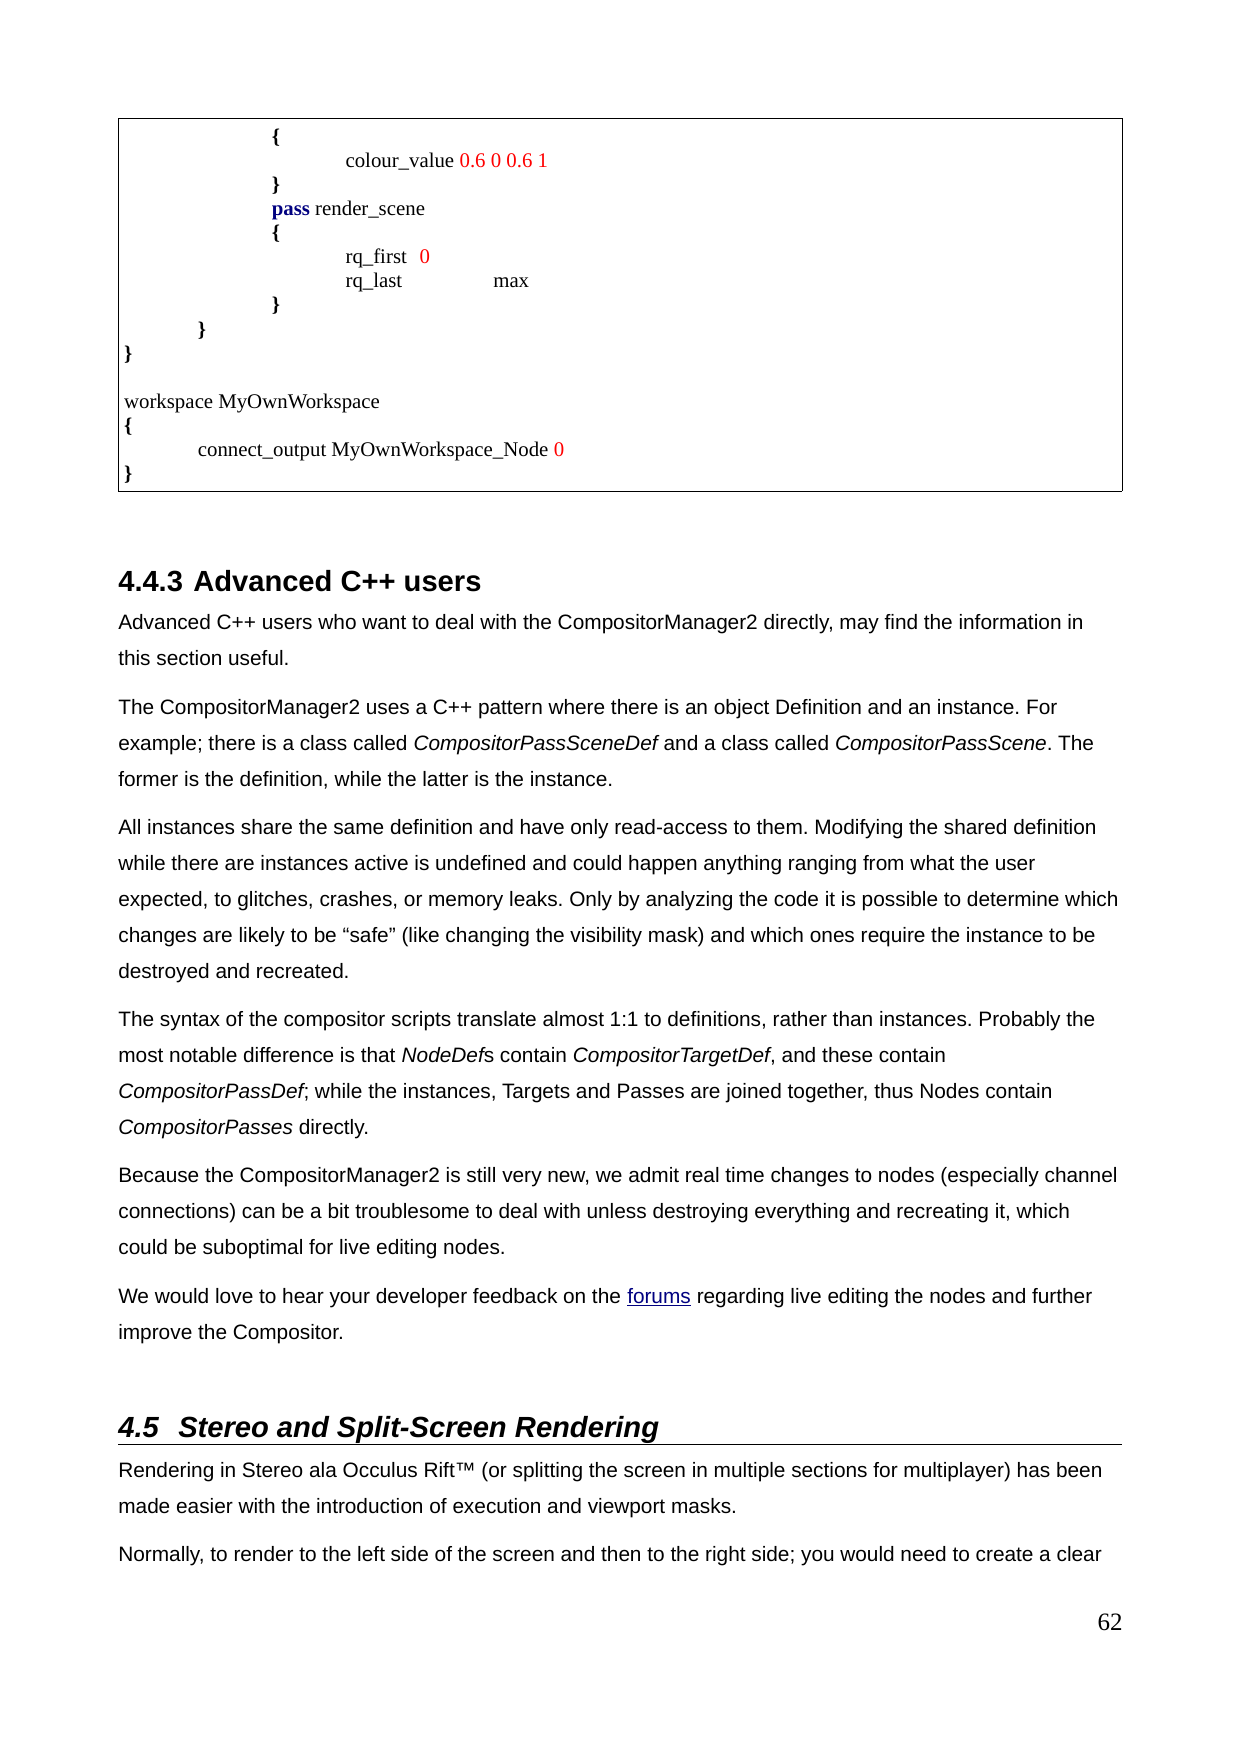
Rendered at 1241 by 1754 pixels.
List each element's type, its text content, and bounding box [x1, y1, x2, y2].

subtitle Advanced C++ users [118, 564, 1122, 598]
text The CompositorManager2 uses a C++ pattern where there is an object Definition and an instance. For example; there is a class called CompositorPassSceneDef and a class called CompositorPassScene. The former is the definition, while the latter is the instance. [118, 694, 1122, 790]
text Because the CompositorManager2 is still very new, we admit real time changes to nodes (especially channel connections) can be a bit troublesome to deal with unless destroying everything and recreating it, which could be suboptimal for live editing nodes. [118, 1163, 1122, 1259]
text All instances share the same definition and have only read-access to them. Modifying the shared definition while there are instances active is undefined and could happen anything ranging from what the user expected, to glitches, crashes, or memory leaks. Only by analyzing the code it is possible to determine which changes are likely to be “safe” (like changing the visibility mask) and which ones require the instance to be destroyed and recreated. [118, 815, 1122, 983]
subtitle Stereo and Split-Screen Rendering [118, 1411, 1122, 1444]
table_header { colour_value 0.6 0 0.6 1 } pass render_scene { rq_first 0 rq_last max } } } workspace MyOwnWorkspace { connect_output MyOwnWorkspace_Node 0 } [119, 119, 1122, 491]
text Rendering in Stereo ala Occulus Rift™ (or splitting the screen in multiple sections for multiplayer) has been made easier with the introduction of execution and viewport masks. [118, 1457, 1122, 1517]
text Normally, to render to the left side of the screen and then to the right side; you would need to create a clear [118, 1542, 1122, 1566]
text The syntax of the compositor scripts translate almost 1:1 to definitions, rather than instances. Probably the most notable difference is that NodeDefs contain CompositorTargetDef, and these contain CompositorPassDef; while the instances, Targets and Passes are joined together, thus Nodes contain CompositorPasses directly. [118, 1007, 1122, 1139]
text Advanced C++ users who want to deal with the CompositorManager2 directly, may find the information in this section useful. [118, 610, 1122, 670]
text We would love to hear your developer feedback on the forums regarding live editing the nodes and further improve the Compositor. [118, 1284, 1122, 1343]
